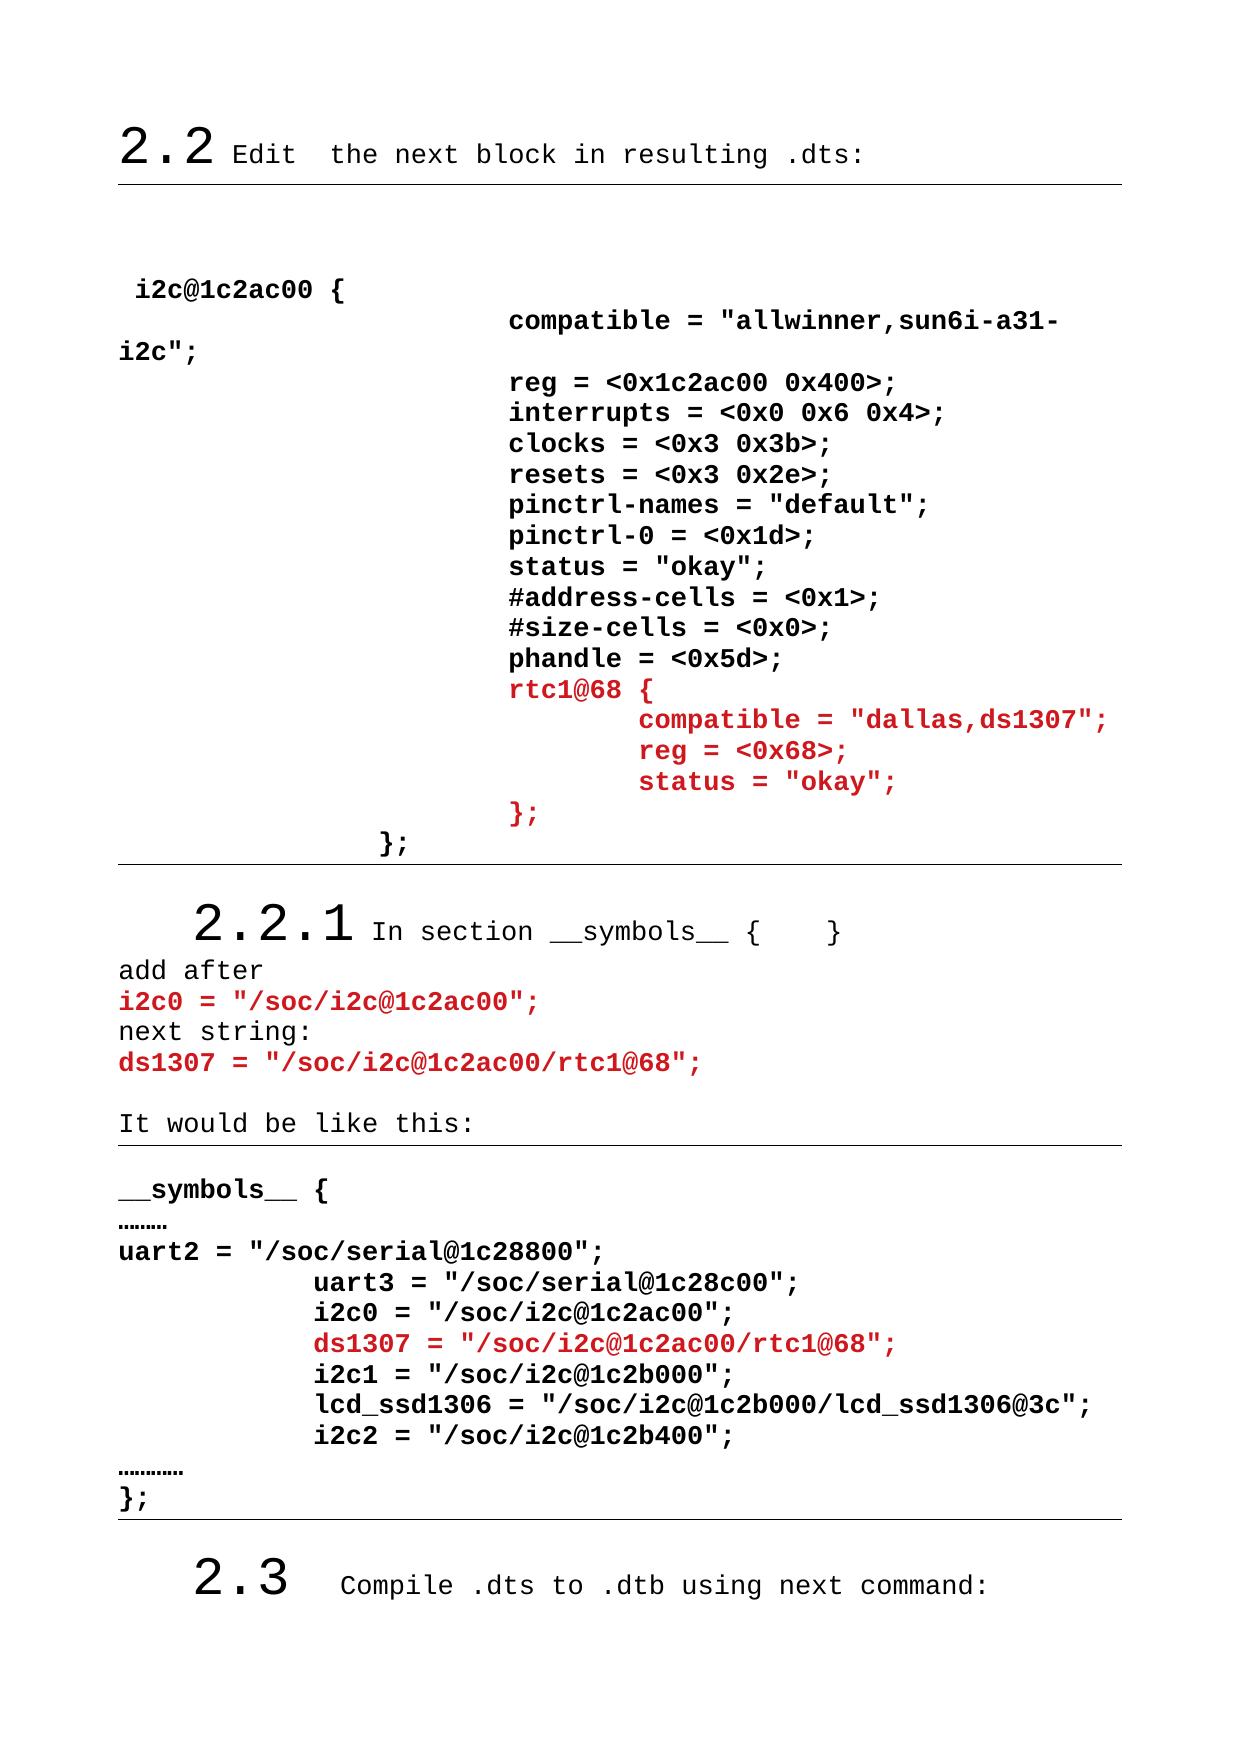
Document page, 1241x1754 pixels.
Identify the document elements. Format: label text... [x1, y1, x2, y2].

text compatible = "allwinner,sun6i-a31-i2c"; [118, 307, 1122, 368]
text #address-cells = <0x1>; [118, 583, 1122, 614]
text It would be like this: [118, 1110, 1122, 1145]
text lcd_ssd1306 = "/soc/i2c@1c2b000/lcd_ssd1306@3c"; [118, 1391, 1122, 1422]
text #size-cells = <0x0>; [118, 614, 1122, 645]
text ………… [118, 1453, 1122, 1483]
text pinctrl-0 = <0x1d>; [118, 522, 1122, 553]
text }; [118, 829, 1122, 864]
text ds1307 = "/soc/i2c@1c2ac00/rtc1@68"; [118, 1049, 1122, 1079]
text status = "okay"; [118, 768, 1122, 798]
text add after [118, 957, 1122, 987]
text 2.2.1 In section __symbols__ { } [118, 895, 1122, 957]
text }; [118, 798, 1122, 829]
text reg = <0x1c2ac00 0x400>; [118, 368, 1122, 399]
text i2c1 = "/soc/i2c@1c2b000"; [118, 1361, 1122, 1391]
text uart3 = "/soc/serial@1c28c00"; [118, 1268, 1122, 1299]
text 2.3 Compile .dts to .dtb using next command: [118, 1549, 1122, 1611]
text i2c2 = "/soc/i2c@1c2b400"; [118, 1422, 1122, 1453]
text uart2 = "/soc/serial@1c28800"; [118, 1238, 1122, 1268]
text interrupts = <0x0 0x6 0x4>; [118, 399, 1122, 430]
text ds1307 = "/soc/i2c@1c2ac00/rtc1@68"; [118, 1330, 1122, 1361]
text clocks = <0x3 0x3b>; [118, 430, 1122, 461]
text reg = <0x68>; [118, 737, 1122, 768]
text 2.2 Edit the next block in resulting .dts: [118, 118, 1122, 184]
text i2c0 = "/soc/i2c@1c2ac00"; [118, 1299, 1122, 1330]
text i2c@1c2ac00 { [118, 276, 1122, 307]
text phandle = <0x5d>; [118, 645, 1122, 676]
text compatible = "dallas,ds1307"; [118, 706, 1122, 737]
text next string: [118, 1018, 1122, 1049]
text i2c0 = "/soc/i2c@1c2ac00"; [118, 987, 1122, 1018]
text resets = <0x3 0x2e>; [118, 461, 1122, 491]
text status = "okay"; [118, 553, 1122, 583]
text pinctrl-names = "default"; [118, 491, 1122, 522]
text rtc1@68 { [118, 676, 1122, 706]
text __symbols__ { [118, 1176, 1122, 1207]
text ……… [118, 1207, 1122, 1238]
text }; [118, 1483, 1122, 1519]
